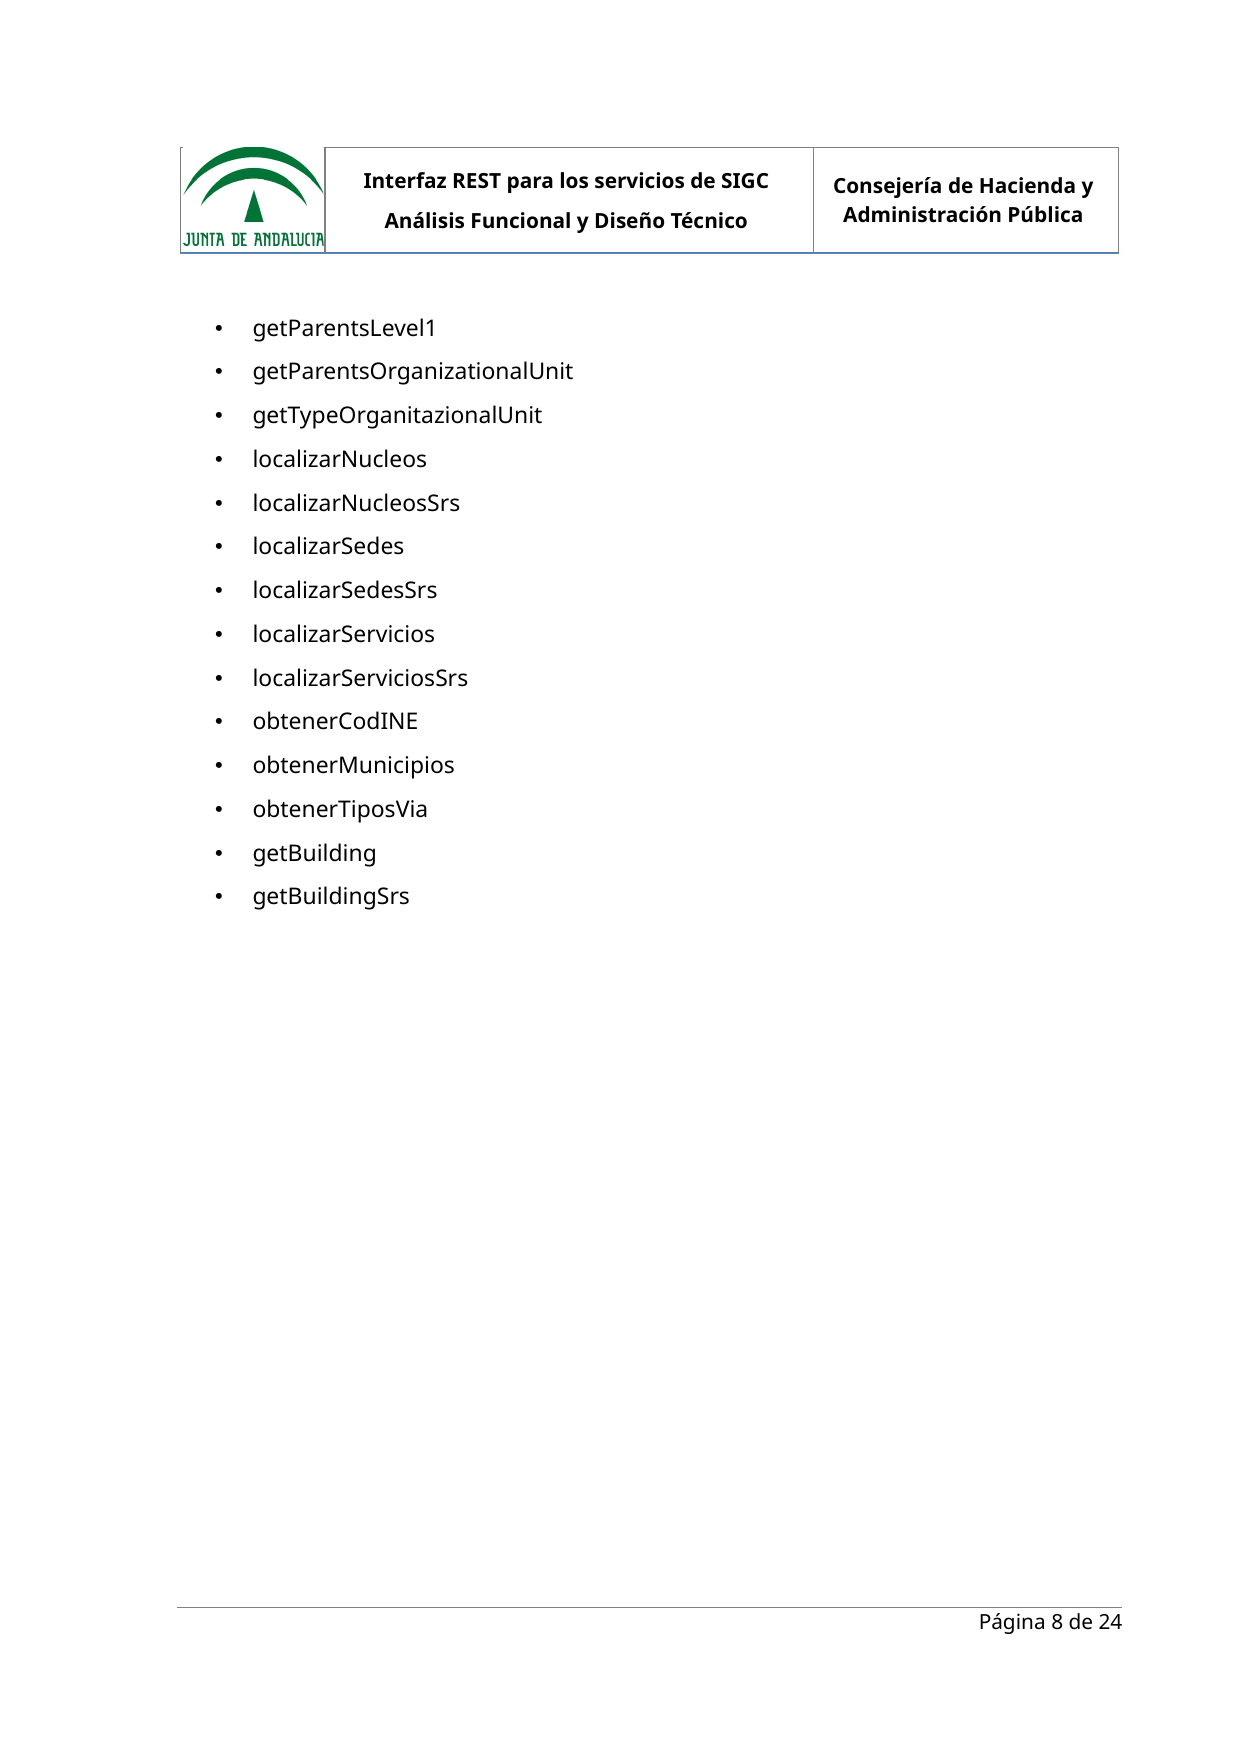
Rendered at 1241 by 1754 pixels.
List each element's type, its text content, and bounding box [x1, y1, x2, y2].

list localizarNucleos [215, 443, 1122, 474]
list getBuildingSrs [215, 880, 1122, 911]
list localizarServicios [215, 618, 1122, 649]
list obtenerCodINE [215, 705, 1122, 736]
list obtenerTiposVia [215, 793, 1122, 824]
list getTypeOrganitazionalUnit [215, 399, 1122, 430]
list getBuilding [215, 836, 1122, 868]
picture [183, 147, 324, 246]
list getParentsOrganizationalUnit [215, 355, 1122, 386]
list getParentsLevel1 [215, 311, 1122, 343]
list localizarSedesSrs [215, 574, 1122, 605]
list localizarServiciosSrs [215, 661, 1122, 693]
list localizarNucleosSrs [215, 486, 1122, 518]
list obtenerMunicipios [215, 749, 1122, 780]
list localizarSedes [215, 530, 1122, 561]
